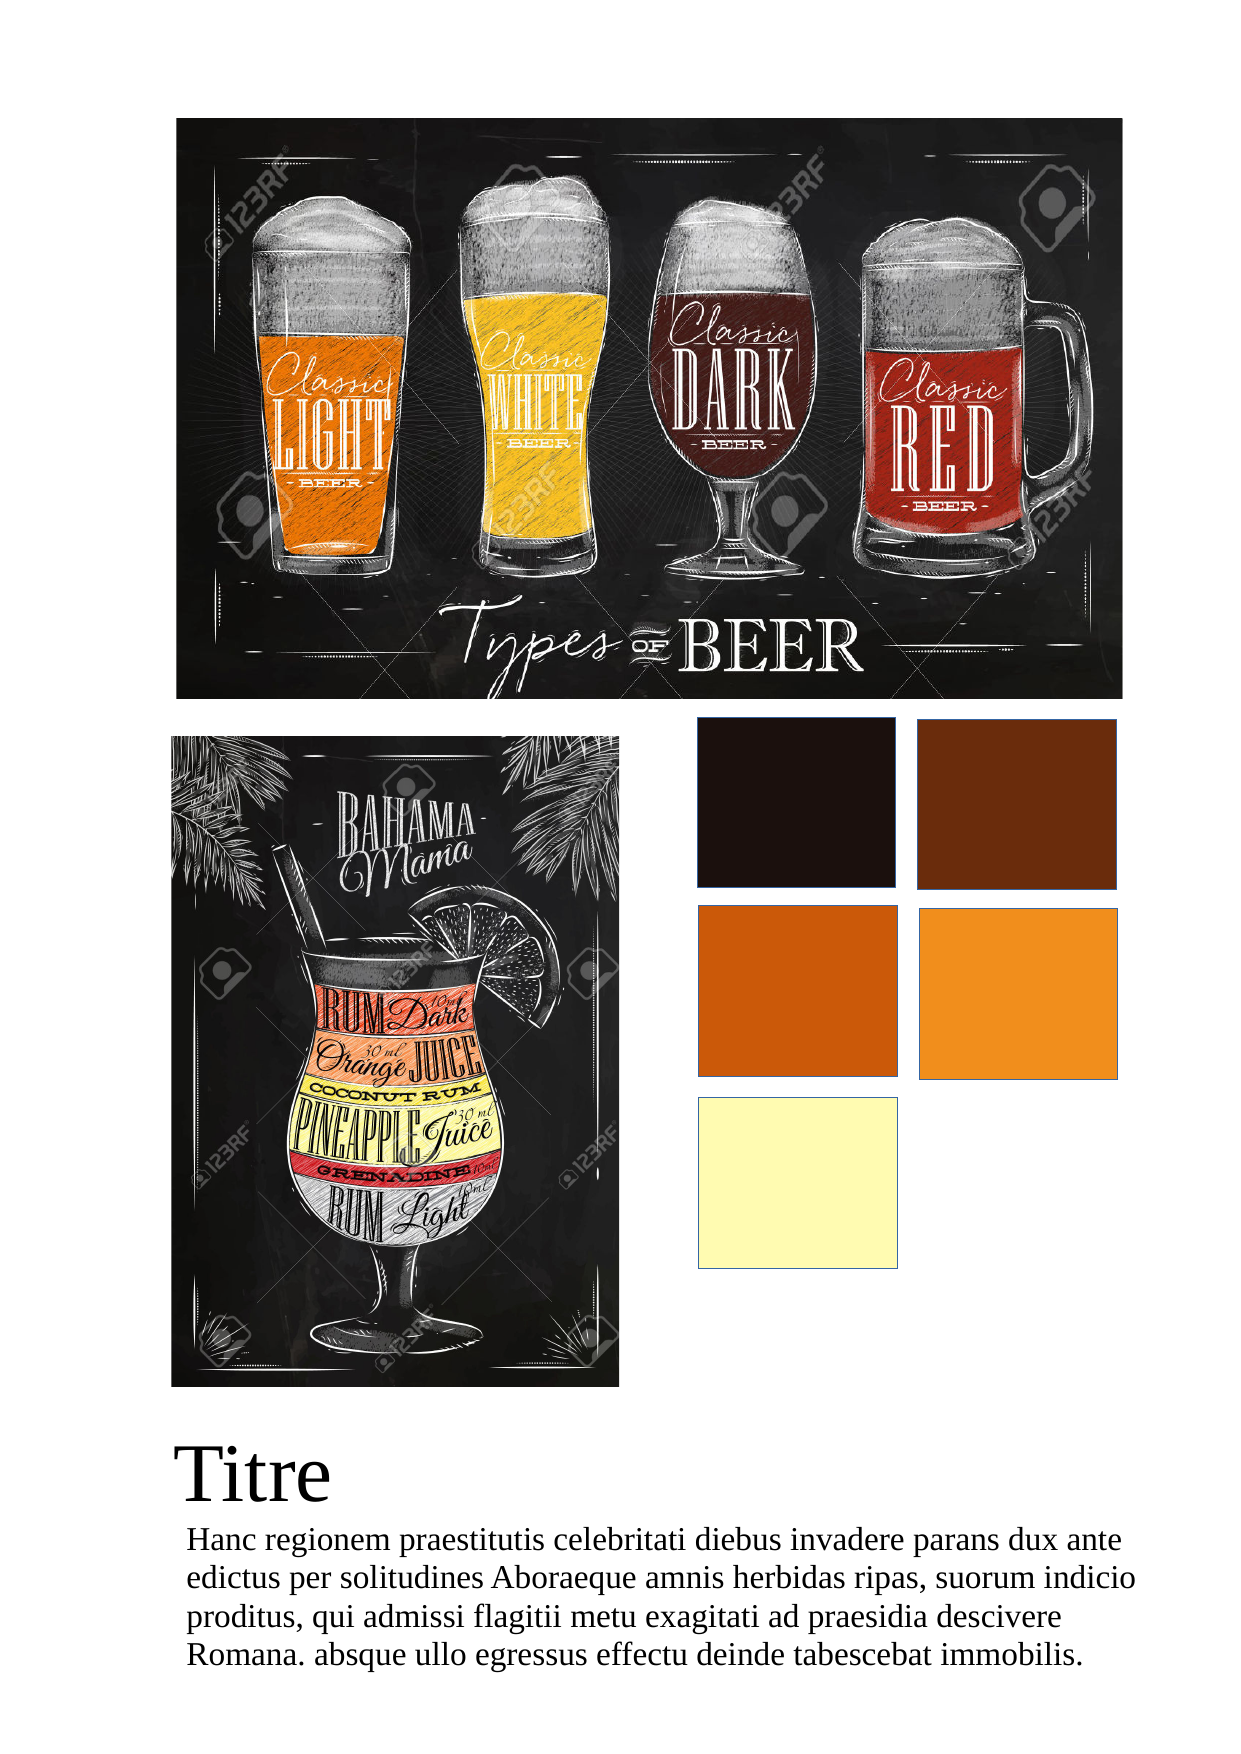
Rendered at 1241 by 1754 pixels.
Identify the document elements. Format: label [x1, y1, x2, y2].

picture [171, 736, 620, 1387]
picture [176, 118, 1123, 699]
